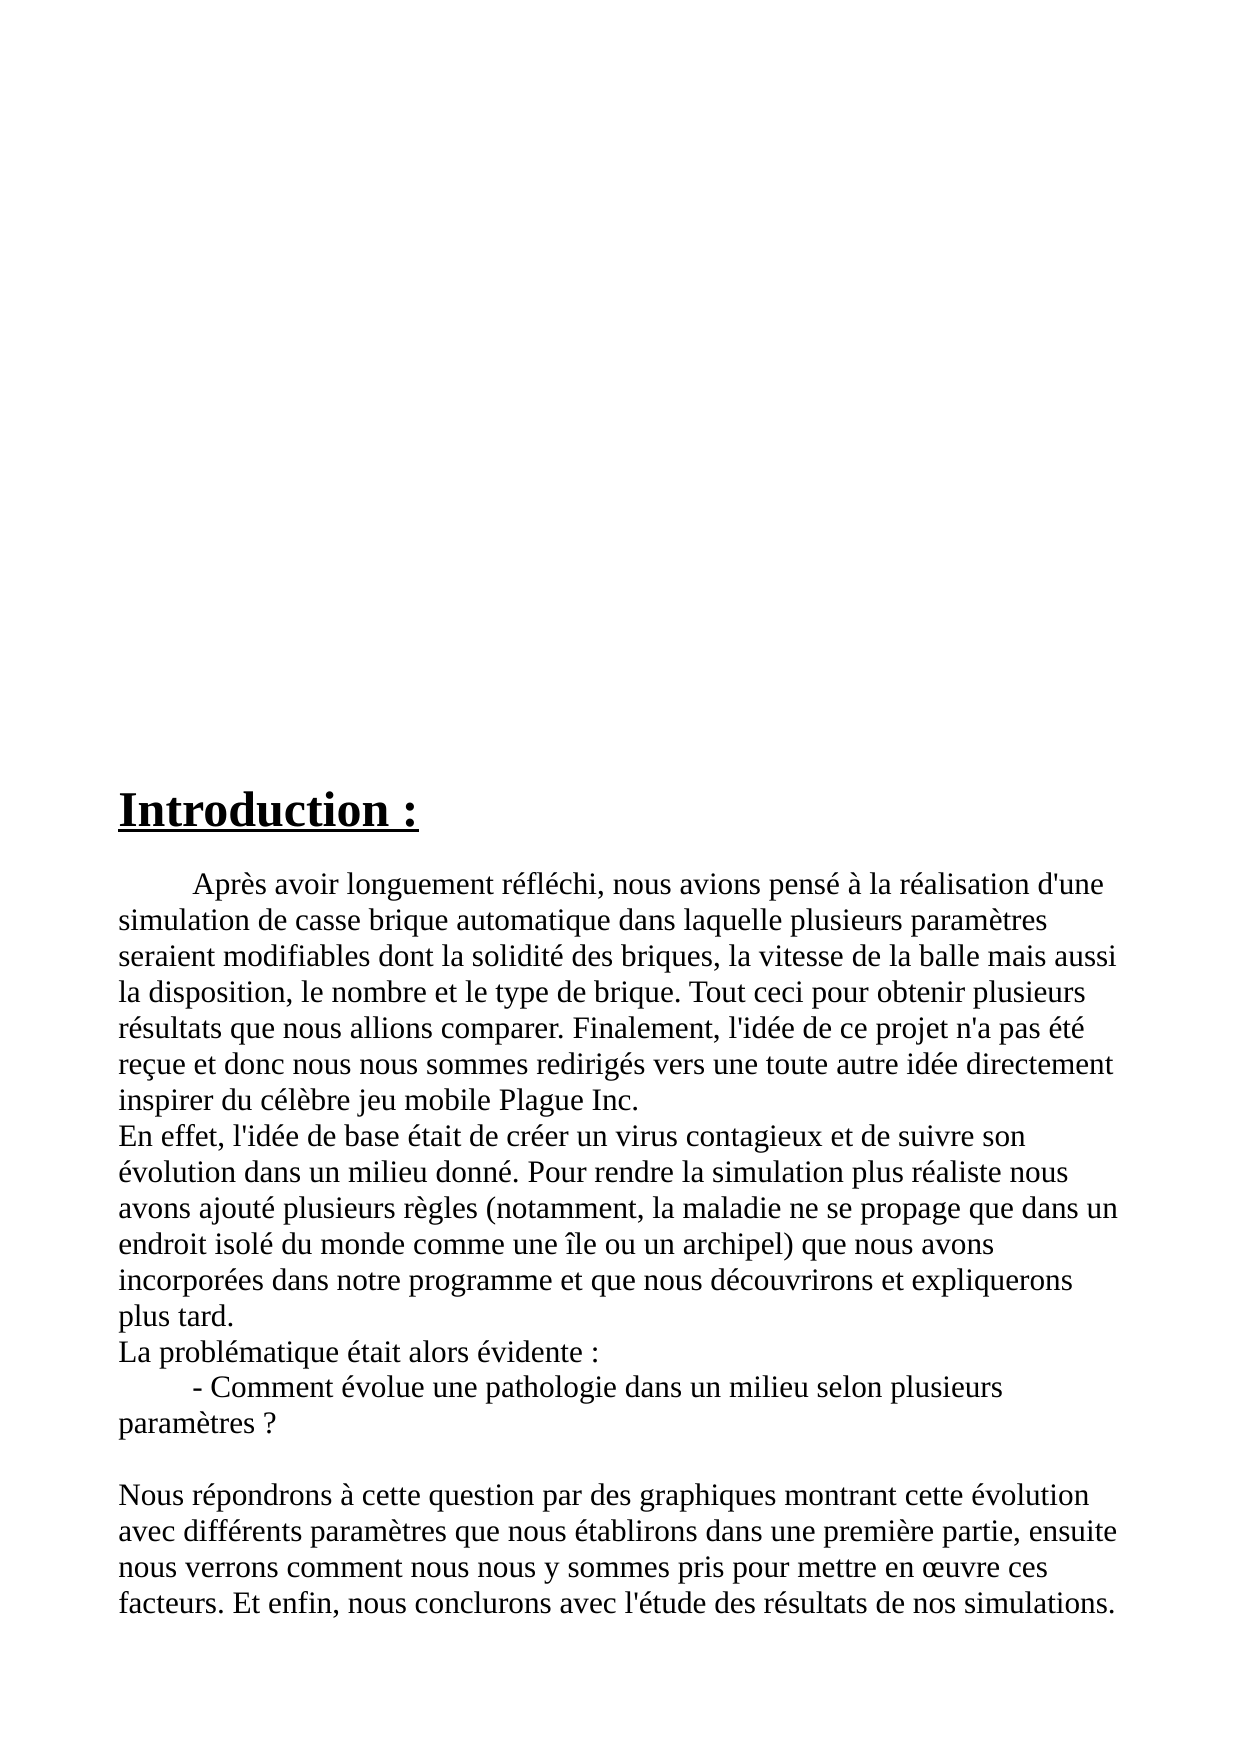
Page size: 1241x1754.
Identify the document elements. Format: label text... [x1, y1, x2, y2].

text Introduction : [118, 779, 1122, 837]
text Nous répondrons à cette question par des graphiques montrant cette évolution avec différents paramètres que nous établirons dans une première partie, ensuite nous verrons comment nous nous y sommes pris pour mettre en œuvre ces facteurs. Et enfin, nous conclurons avec l'étude des résultats de nos simulations. [118, 1477, 1122, 1620]
text Après avoir longuement réfléchi, nous avions pensé à la réalisation d'une simulation de casse brique automatique dans laquelle plusieurs paramètres seraient modifiables dont la solidité des briques, la vitesse de la balle mais aussi la disposition, le nombre et le type de brique. Tout ceci pour obtenir plusieurs résultats que nous allions comparer. Finalement, l'idée de ce projet n'a pas été reçue et donc nous nous sommes redirigés vers une toute autre idée directement inspirer du célèbre jeu mobile Plague Inc. En effet, l'idée de base était de créer un virus contagieux et de suivre son évolution dans un milieu donné. Pour rendre la simulation plus réaliste nous avons ajouté plusieurs règles (notamment, la maladie ne se propage que dans un endroit isolé du monde comme une île ou un archipel) que nous avons incorporées dans notre programme et que nous découvrirons et expliquerons plus tard. La problématique était alors évidente : [118, 866, 1122, 1369]
text - Comment évolue une pathologie dans un milieu selon plusieurs paramètres ? [118, 1369, 1122, 1441]
